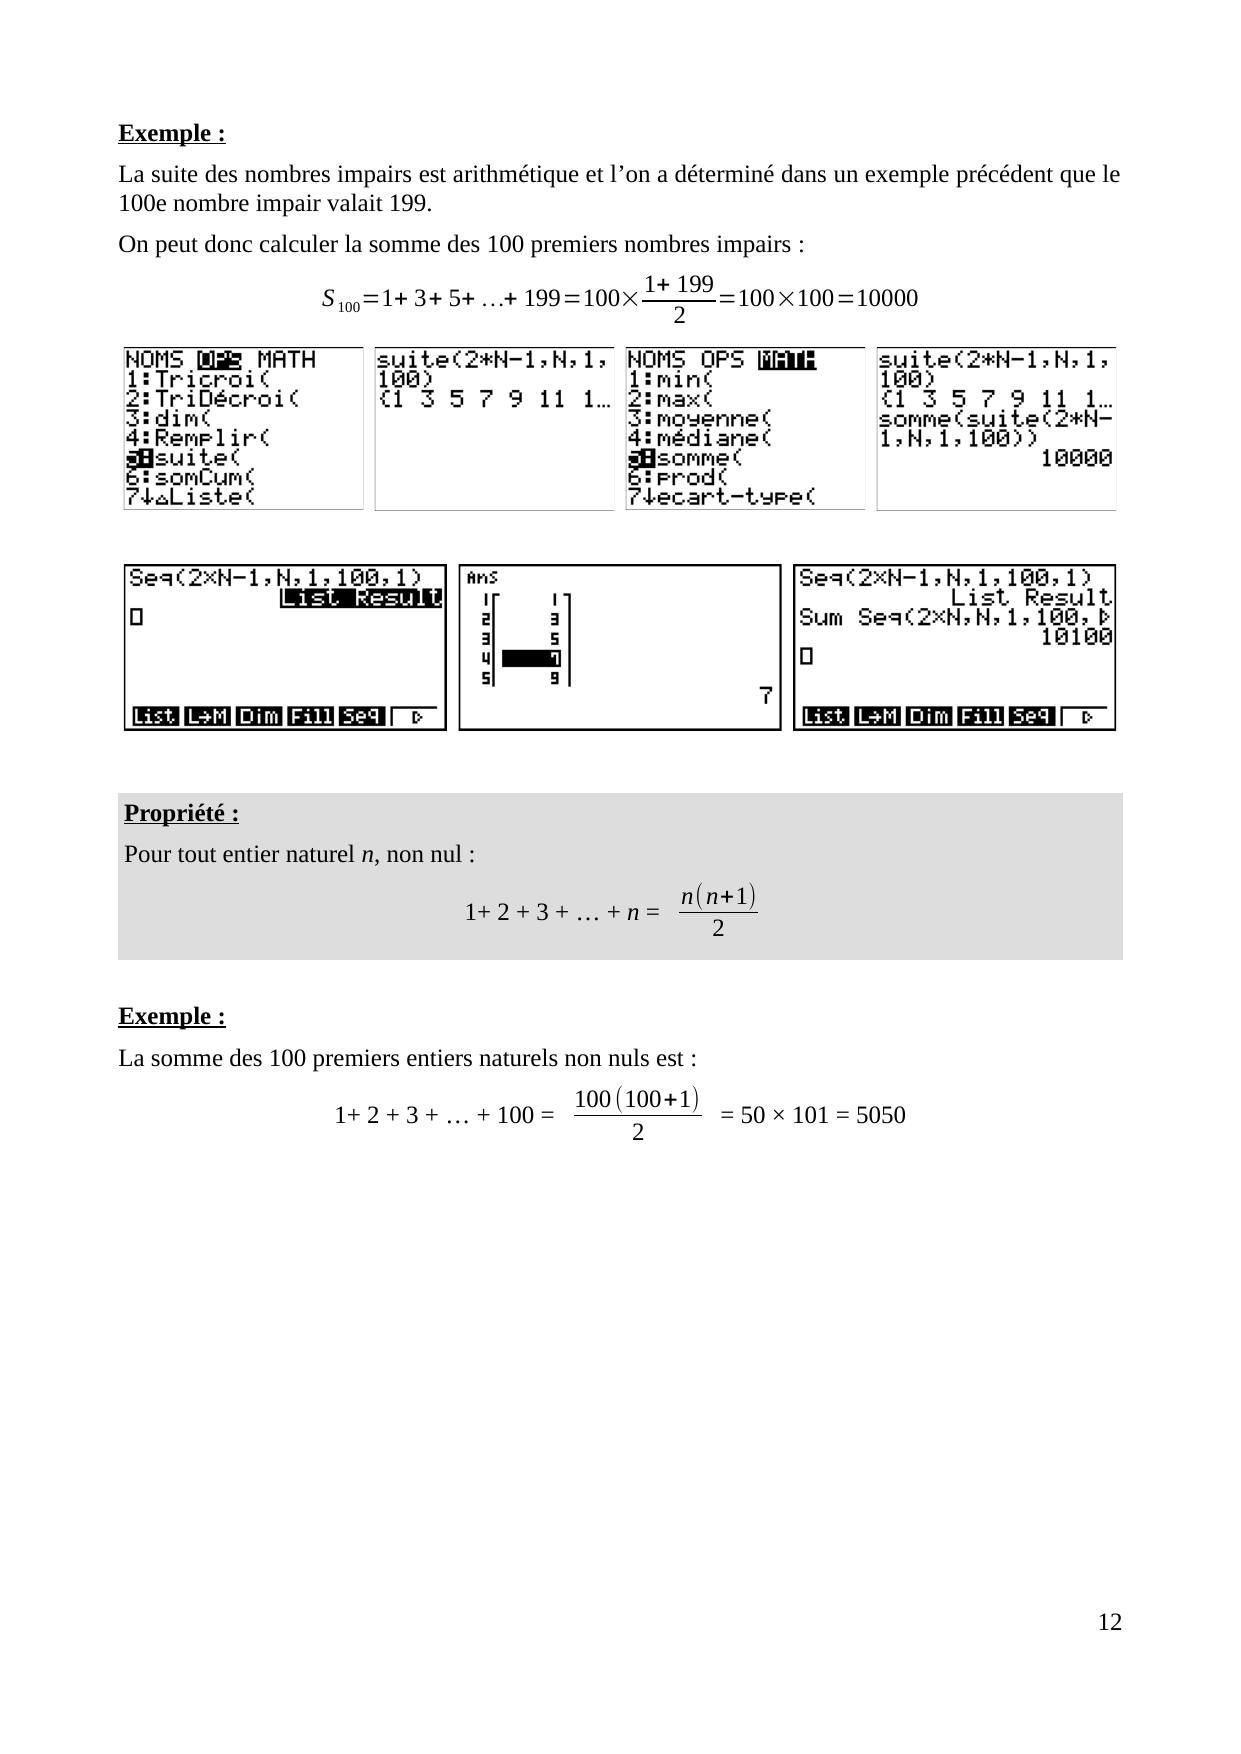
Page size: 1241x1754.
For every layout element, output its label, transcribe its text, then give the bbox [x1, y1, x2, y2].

table_header [620, 342, 871, 530]
text La suite des nombres impairs est arithmétique et l’on a déterminé dans un exemple précédent que le 100e nombre impair valait 199. [118, 159, 1122, 217]
table_header [453, 565, 787, 751]
text Exemple : [118, 118, 1122, 147]
table_header [871, 342, 1122, 530]
table_header Propriété : Pour tout entier naturel n, non nul : 1+ 2 + 3 + … + n = [118, 793, 1123, 960]
table_header [118, 342, 369, 530]
text On peut donc calculer la somme des 100 premiers nombres impairs : [118, 229, 1122, 258]
table_header [788, 565, 1122, 751]
picture [458, 564, 782, 731]
table_header [788, 559, 1122, 564]
table_header [369, 342, 620, 530]
text La somme des 100 premiers entiers naturels non nuls est : [118, 1043, 1122, 1071]
picture [123, 564, 447, 731]
table_header [118, 559, 453, 564]
table_header [453, 559, 787, 564]
text Exemple : [118, 1001, 1122, 1030]
table_header [118, 565, 453, 751]
text 1+ 2 + 3 + … + 100 == 50 × 101 = 5050 [118, 1084, 1122, 1145]
picture [793, 564, 1117, 731]
